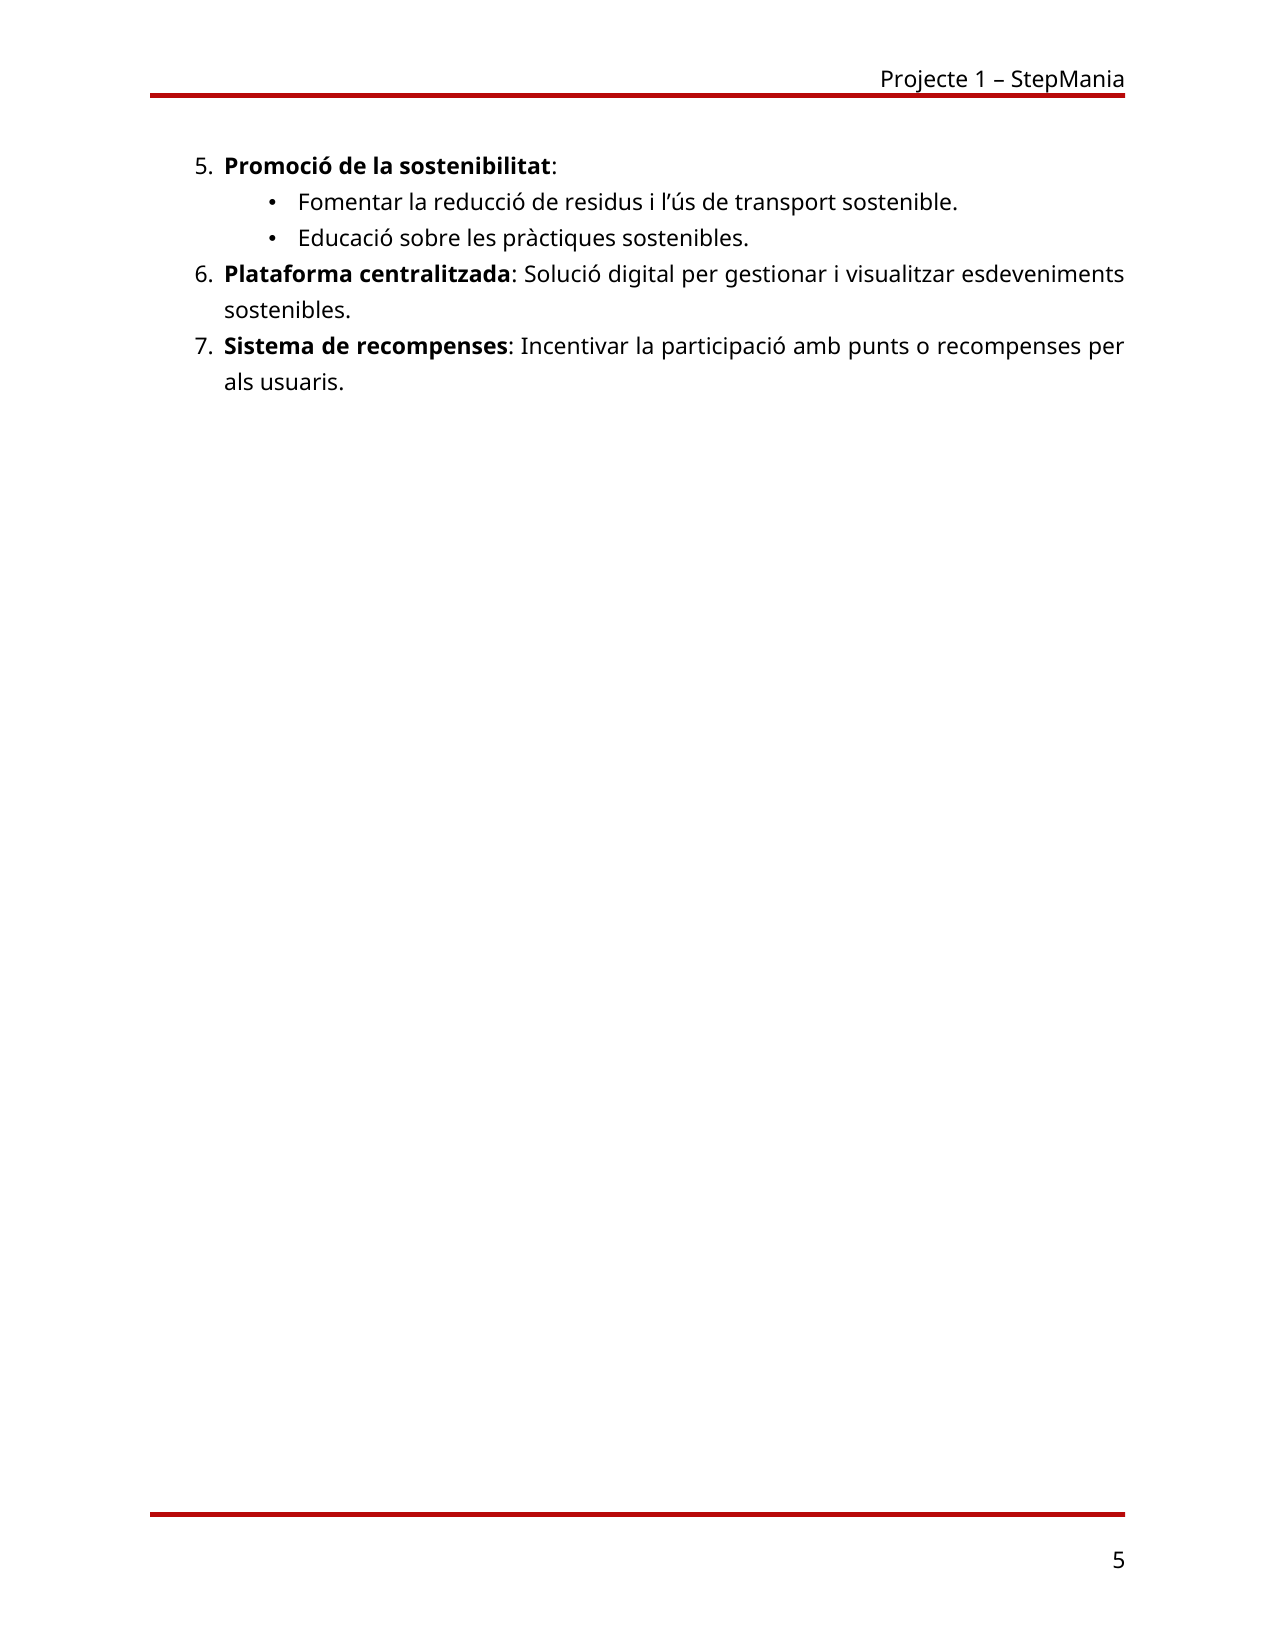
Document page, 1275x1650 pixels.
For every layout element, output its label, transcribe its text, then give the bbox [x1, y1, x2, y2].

list Educació sobre les pràctiques sostenibles. [268, 222, 1125, 253]
picture [150, 93, 1125, 98]
picture [150, 1512, 1125, 1517]
list Plataforma centralitzada: Solució digital per gestionar i visualitzar esdeveniments sostenibles. [194, 258, 1125, 325]
list Sistema de recompenses: Incentivar la participació amb punts o recompenses per als usuaris. [194, 330, 1125, 397]
list Fomentar la reducció de residus i l’ús de transport sostenible. [268, 186, 1125, 217]
list Promoció de la sostenibilitat: [194, 150, 1125, 181]
